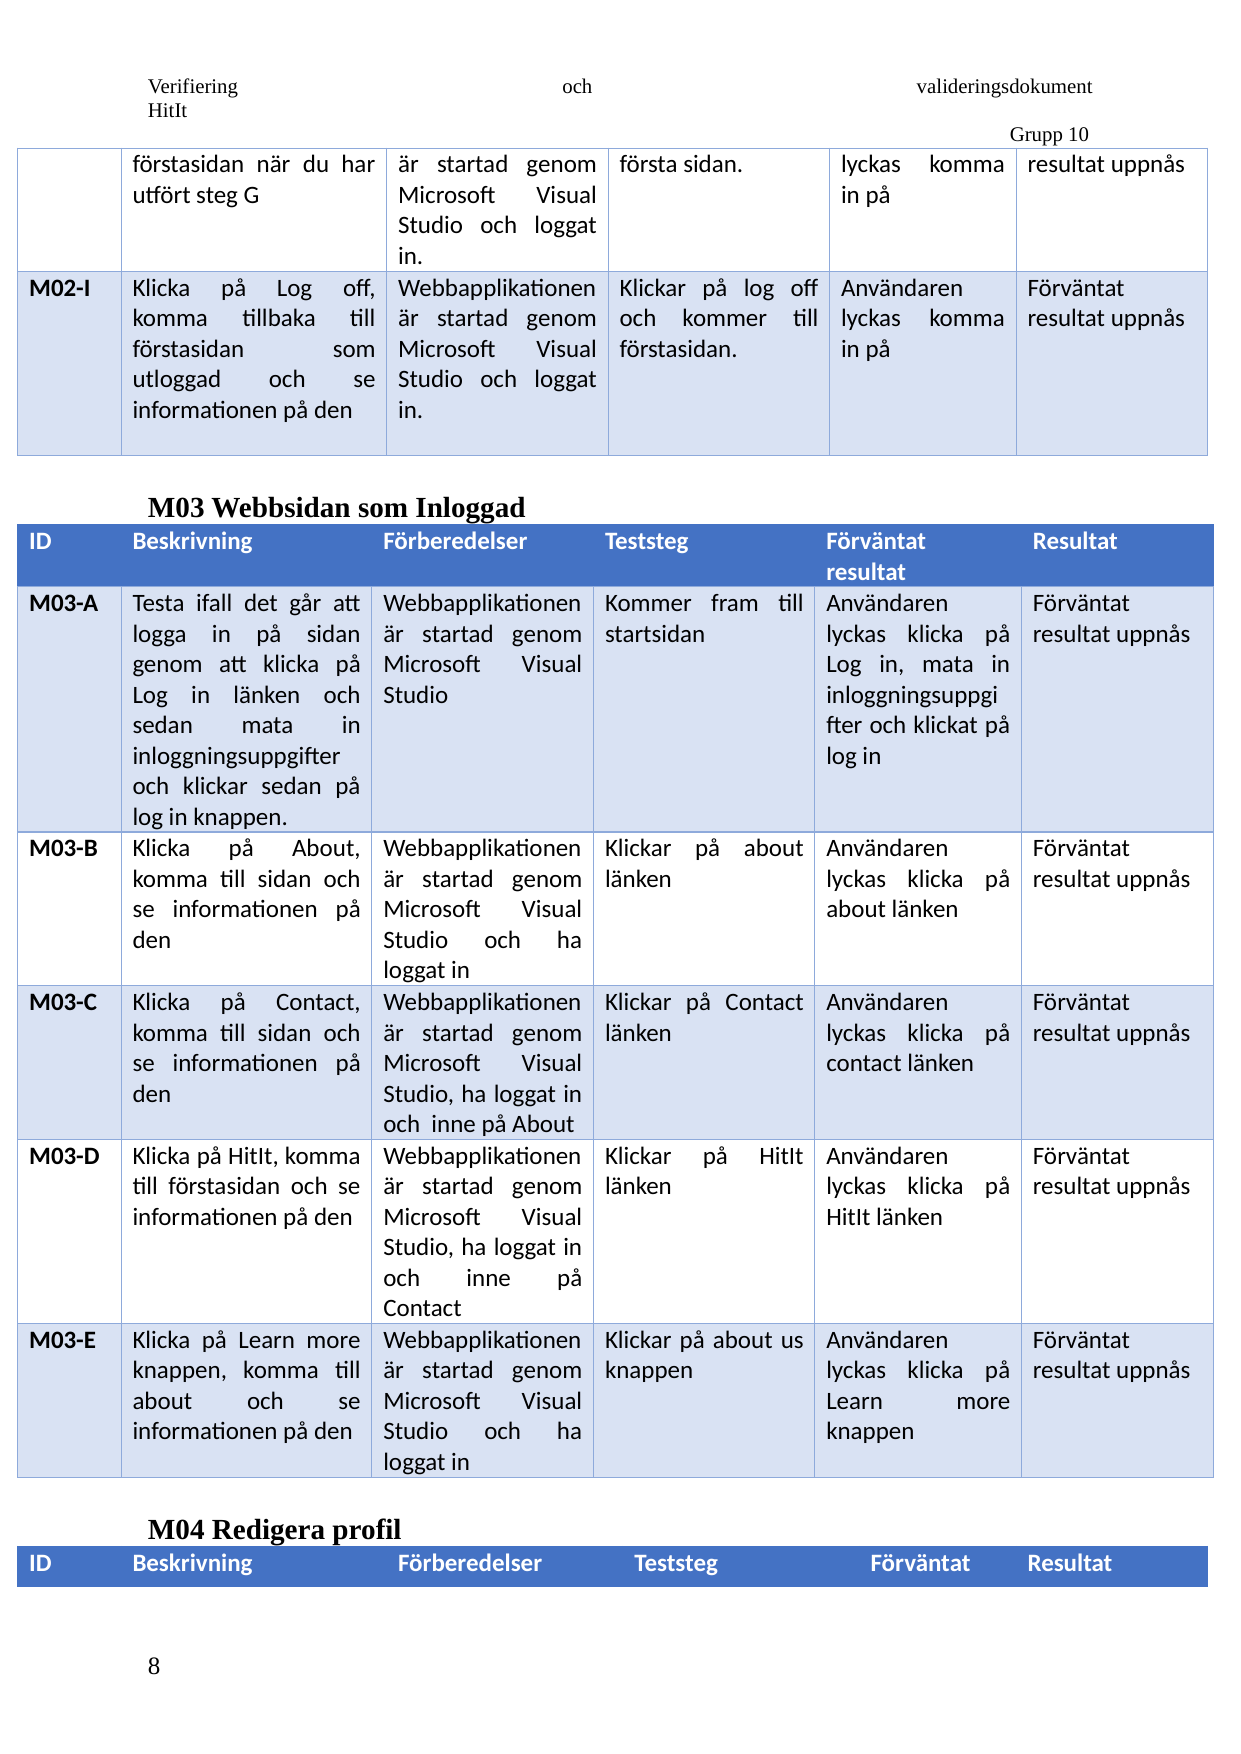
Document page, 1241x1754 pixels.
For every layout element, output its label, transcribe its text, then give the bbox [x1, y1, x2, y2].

table_cell Användaren lyckas komma in på [830, 272, 1016, 455]
table_cell Klickar på HitIt länken [594, 1140, 814, 1323]
table_header Förberedelser [387, 1547, 622, 1586]
table_header ID [18, 1547, 121, 1586]
table_cell är startad genom Microsoft Visual Studio och loggat in. [387, 149, 608, 271]
table_cell Användaren lyckas klicka på Log in, mata in inloggningsuppgifter och klickat på log in [815, 587, 1021, 831]
table_cell Klickar på Contact länken [594, 986, 814, 1139]
subtitle M04 Redigera profil [148, 1512, 1093, 1546]
subtitle M03 Webbsidan som Inloggad [148, 491, 1093, 524]
table_cell Förväntat resultat uppnås [1022, 1324, 1213, 1477]
table_cell Förväntat resultat uppnås [1017, 272, 1207, 455]
table_cell Webbapplikationen är startad genom Microsoft Visual Studio och loggat in. [387, 272, 608, 455]
table_cell [18, 149, 121, 271]
table_cell M03-C [18, 986, 121, 1139]
table_cell M03-A [18, 587, 121, 831]
table_cell M03-B [18, 833, 121, 985]
table_cell Webbapplikationen är startad genom Microsoft Visual Studio, ha loggat in och inne på Contact [372, 1140, 593, 1323]
table_cell Användaren lyckas klicka på Learn more knappen [815, 1324, 1021, 1477]
table_cell Testa ifall det går att logga in på sidan genom att klicka på Log in länken och sedan mata in inloggningsuppgifter och klickar sedan på log in knappen. [122, 587, 371, 831]
table_cell Klicka på Log off, komma tillbaka till förstasidan som utloggad och se informationen på den [122, 272, 386, 455]
table_cell första sidan. [609, 149, 829, 271]
table_cell Förväntat resultat uppnås [1022, 986, 1213, 1139]
table_cell Klicka på HitIt, komma till förstasidan och se informationen på den [122, 1140, 371, 1323]
table_cell Klicka på Contact, komma till sidan och se informationen på den [122, 986, 371, 1139]
table_cell Förväntat resultat uppnås [1022, 1140, 1213, 1323]
table_header Resultat [1022, 525, 1213, 586]
table_header Resultat [1017, 1547, 1207, 1586]
table_cell Webbapplikationen är startad genom Microsoft Visual Studio [372, 587, 593, 831]
table_cell Förväntat resultat uppnås [1022, 587, 1213, 831]
table_header Förberedelser [372, 525, 593, 586]
table_cell Användaren lyckas klicka på HitIt länken [815, 1140, 1021, 1323]
table_header Förväntat resultat [815, 525, 1021, 586]
table_cell M02-I [18, 272, 121, 455]
table_header Teststeg [623, 1547, 859, 1586]
table_cell Webbapplikationen är startad genom Microsoft Visual Studio och ha loggat in [372, 833, 593, 985]
table_cell M03-E [18, 1324, 121, 1477]
table_header ID [18, 525, 121, 586]
table_cell Förväntat resultat uppnås [1022, 833, 1213, 985]
table_header Beskrivning [122, 1547, 386, 1586]
table_cell Klicka på About, komma till sidan och se informationen på den [122, 833, 371, 985]
table_cell Klickar på about us knappen [594, 1324, 814, 1477]
table_cell Klickar på log off och kommer till förstasidan. [609, 272, 829, 455]
table_header Teststeg [594, 525, 814, 586]
table_cell Webbapplikationen är startad genom Microsoft Visual Studio och ha loggat in [372, 1324, 593, 1477]
table_cell Webbapplikationen är startad genom Microsoft Visual Studio, ha loggat in och inne på About [372, 986, 593, 1139]
table_cell förstasidan när du har utfört steg G [122, 149, 386, 271]
table_cell Klicka på Learn more knappen, komma till about och se informationen på den [122, 1324, 371, 1477]
table_cell resultat uppnås [1017, 149, 1207, 271]
table_header Förväntat [860, 1547, 1016, 1586]
table_cell Användaren lyckas klicka på contact länken [815, 986, 1021, 1139]
table_cell Användaren lyckas klicka på about länken [815, 833, 1021, 985]
table_header Beskrivning [122, 525, 371, 586]
table_cell lyckas komma in på [830, 149, 1016, 271]
table_cell M03-D [18, 1140, 121, 1323]
table_cell Kommer fram till startsidan [594, 587, 814, 831]
table_cell Klickar på about länken [594, 833, 814, 985]
